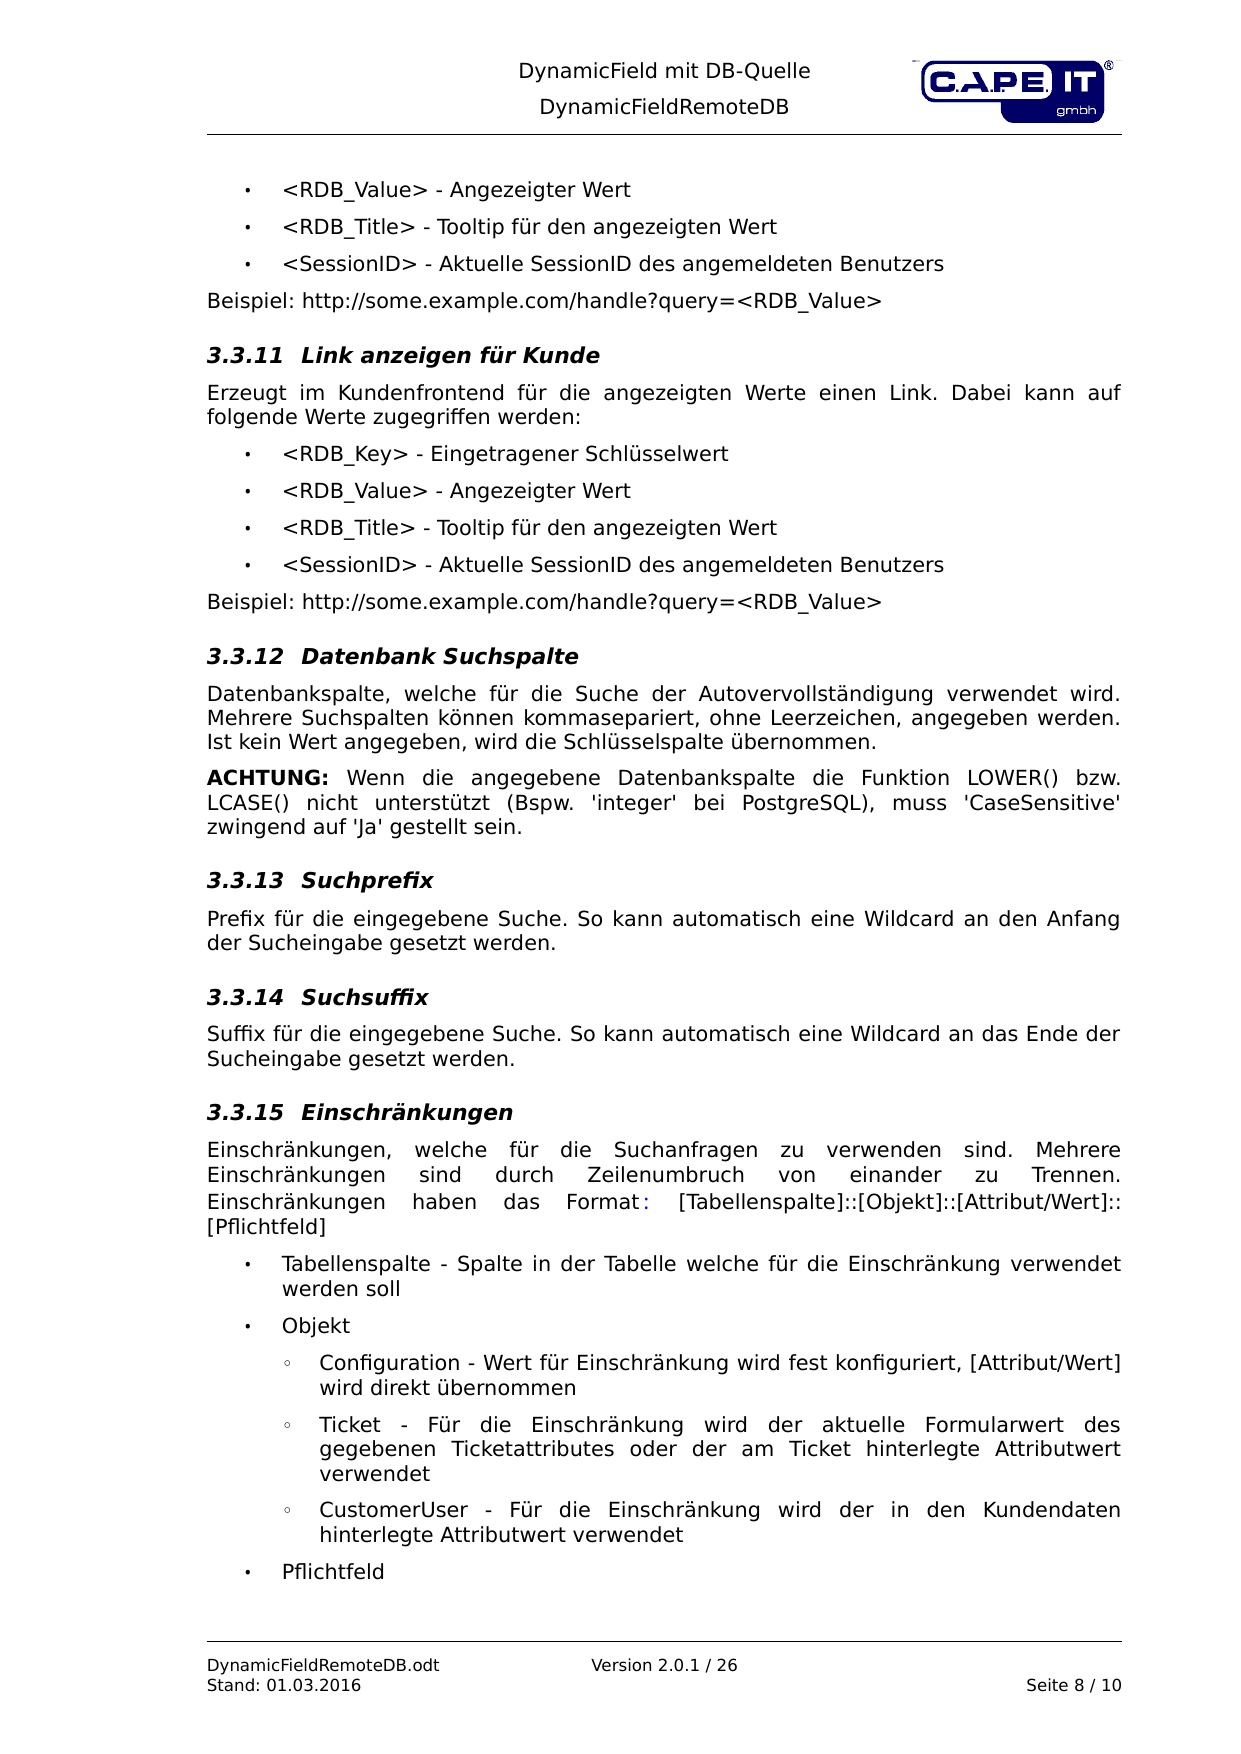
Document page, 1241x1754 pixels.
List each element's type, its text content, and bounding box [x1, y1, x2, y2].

list <RDB_Key> - Eingetragener Schlüsselwert [244, 441, 1122, 466]
list <SessionID> - Aktuelle SessionID des angemeldeten Benutzers [244, 553, 1122, 578]
picture [921, 60, 1114, 123]
text Datenbankspalte, welche für die Suche der Autovervollständigung verwendet wird. Mehrere Suchspalten können kommasepariert, ohne Leerzeichen, angegeben werden. Ist kein Wert angegeben, wird die Schlüsselspalte übernommen. [207, 682, 1122, 754]
text Prefix für die eingegebene Suche. So kann automatisch eine Wildcard an den Anfang der Sucheingabe gesetzt werden. [207, 907, 1122, 955]
list <SessionID> - Aktuelle SessionID des angemeldeten Benutzers [244, 252, 1122, 277]
list <RDB_Value> - Angezeigter Wert [244, 177, 1122, 203]
text ACHTUNG: Wenn die angegebene Datenbankspalte die Funktion LOWER() bzw. LCASE() nicht unterstützt (Bspw. 'integer' bei PostgreSQL), muss 'CaseSensitive' zwingend auf 'Ja' gestellt sein. [207, 766, 1122, 839]
subtitle Suchsuffix [207, 984, 1122, 1010]
list CustomerUser - Für die Einschränkung wird der in den Kundendaten hinterlegte Attributwert verwendet [282, 1498, 1122, 1547]
list <RDB_Title> - Tooltip für den angezeigten Wert [244, 214, 1122, 240]
subtitle Link anzeigen für Kunde [207, 343, 1122, 368]
text Einschränkungen, welche für die Suchanfragen zu verwenden sind. Mehrere Einschränkungen sind durch Zeilenumbruch von einander zu Trennen. Einschränkungen haben das Format: [Tabellenspalte]::[Objekt]::[Attribut/Wert]::[Pflichtfeld] [207, 1138, 1122, 1240]
subtitle Einschränkungen [207, 1101, 1122, 1126]
list Pflichtfeld [244, 1559, 1122, 1585]
list <RDB_Value> - Angezeigter Wert [244, 478, 1122, 504]
subtitle Datenbank Suchspalte [207, 644, 1122, 669]
text Suffix für die eingegebene Suche. So kann automatisch eine Wildcard an das Ende der Sucheingabe gesetzt werden. [207, 1022, 1122, 1071]
list <RDB_Title> - Tooltip für den angezeigten Wert [244, 516, 1122, 541]
text Erzeugt im Kundenfrontend für die angezeigten Werte einen Link. Dabei kann auf folgende Werte zugegriffen werden: [207, 381, 1122, 429]
list Ticket - Für die Einschränkung wird der aktuelle Formularwert des gegebenen Ticketattributes oder der am Ticket hinterlegte Attributwert verwendet [282, 1412, 1122, 1486]
subtitle Suchprefix [207, 869, 1122, 894]
list Tabellenspalte - Spalte in der Tabelle welche für die Einschränkung verwendet werden soll [244, 1251, 1122, 1301]
text Beispiel: http://some.example.com/handle?query=<RDB_Value> [207, 590, 1122, 614]
list Objekt [244, 1313, 1122, 1338]
text Beispiel: http://some.example.com/handle?query=<RDB_Value> [207, 289, 1122, 313]
list Configuration - Wert für Einschränkung wird fest konfiguriert, [Attribut/Wert] wird direkt übernommen [282, 1350, 1122, 1400]
